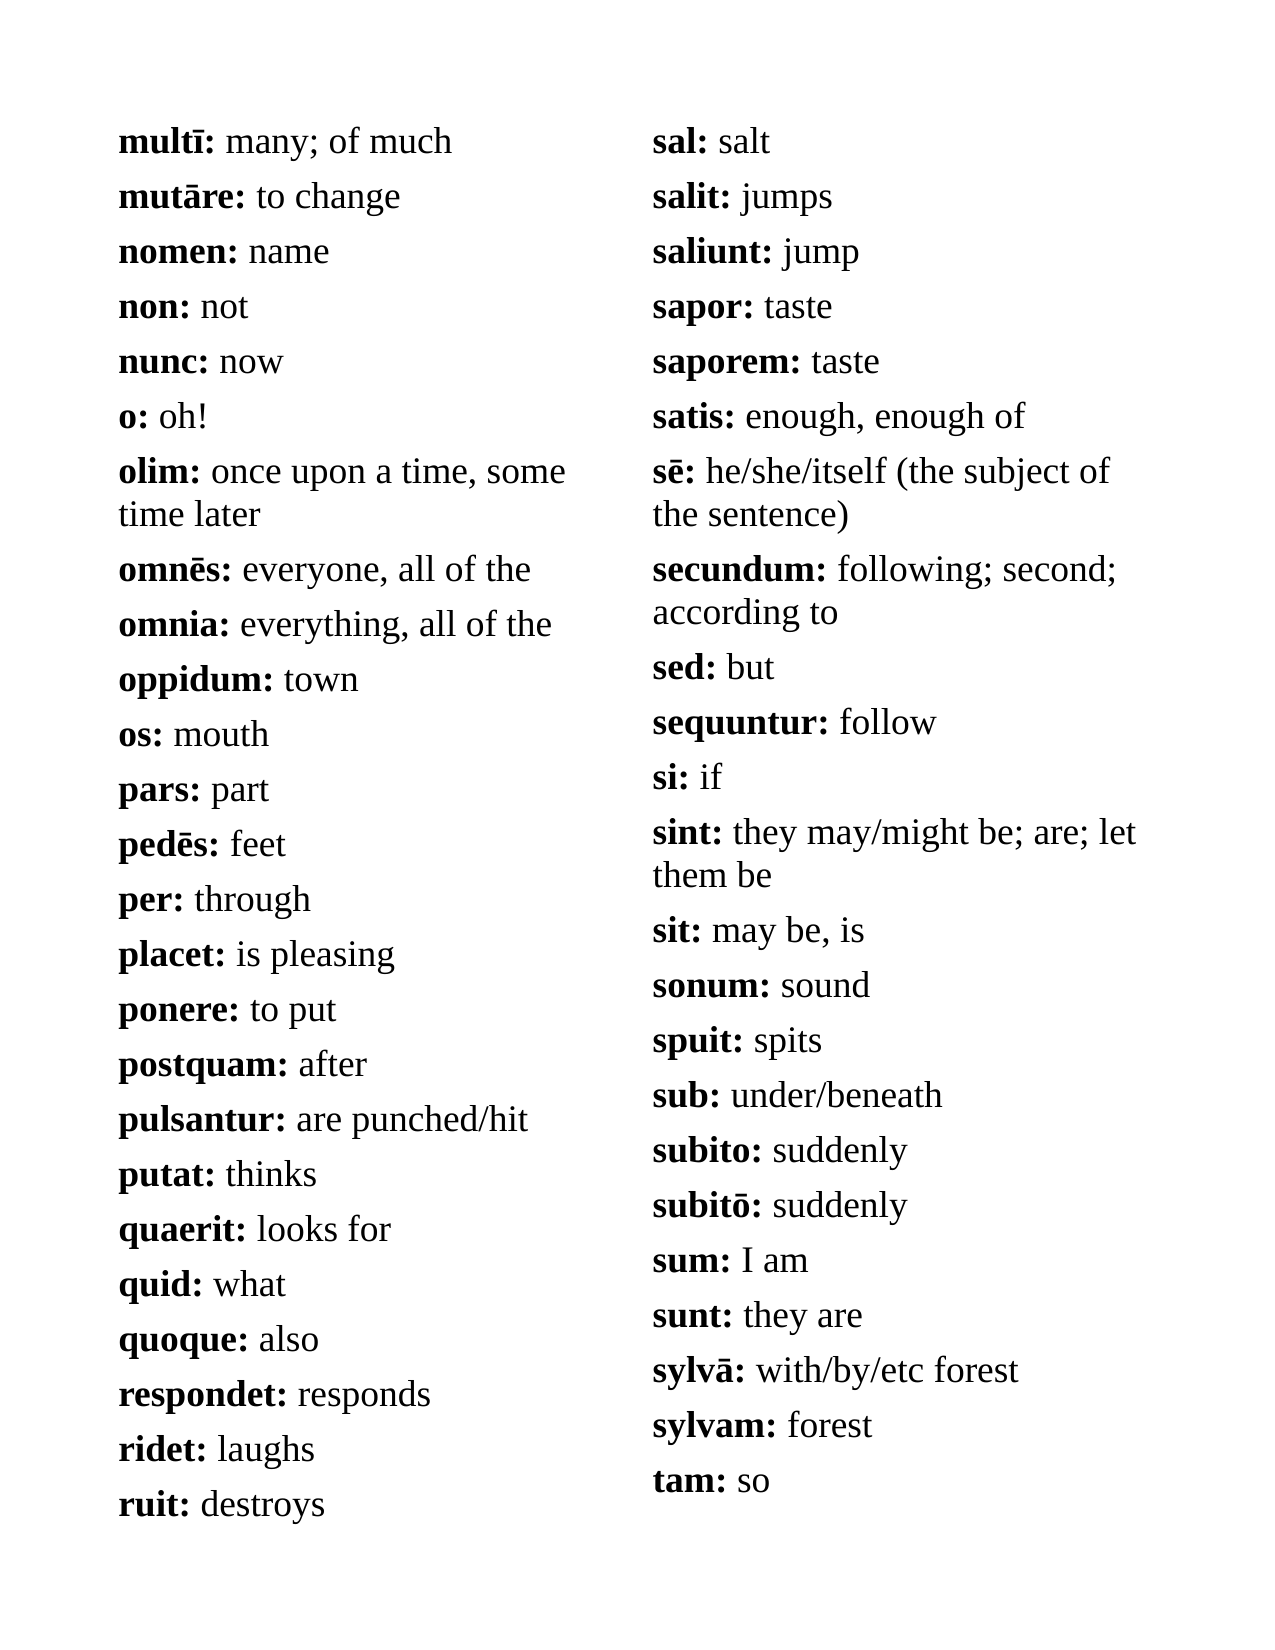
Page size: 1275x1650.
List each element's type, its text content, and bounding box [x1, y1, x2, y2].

text sonum: sound [652, 962, 1157, 1006]
text ridet: laughs [118, 1426, 622, 1469]
text multī: many; of much [118, 118, 622, 161]
text pedēs: feet [118, 821, 622, 864]
text non: not [118, 283, 622, 326]
text omnēs: everyone, all of the [118, 546, 622, 589]
text salit: jumps [652, 173, 1157, 216]
text oppidum: town [118, 656, 622, 699]
text putat: thinks [118, 1151, 622, 1194]
text quaerit: looks for [118, 1206, 622, 1249]
text sequuntur: follow [652, 699, 1157, 742]
text sylvam: forest [652, 1402, 1157, 1446]
text sal: salt [652, 118, 1157, 161]
text per: through [118, 876, 622, 919]
text tam: so [652, 1457, 1157, 1501]
text os: mouth [118, 711, 622, 754]
text omnia: everything, all of the [118, 601, 622, 644]
text quid: what [118, 1261, 622, 1304]
text pars: part [118, 766, 622, 809]
text o: oh! [118, 393, 622, 436]
text nunc: now [118, 338, 622, 381]
text spuit: spits [652, 1017, 1157, 1061]
text respondet: responds [118, 1371, 622, 1414]
text ruit: destroys [118, 1481, 622, 1524]
text ponere: to put [118, 986, 622, 1029]
text si: if [652, 754, 1157, 797]
text sunt: they are [652, 1292, 1157, 1336]
text subito: suddenly [652, 1127, 1157, 1171]
text sylvā: with/by/etc forest [652, 1347, 1157, 1391]
text sint: they may/might be; are; let them be [652, 809, 1157, 896]
text olim: once upon a time, some time later [118, 448, 622, 534]
text saliunt: jump [652, 228, 1157, 271]
text secundum: following; second; according to [652, 546, 1157, 632]
text postquam: after [118, 1041, 622, 1084]
text sapor: taste [652, 283, 1157, 326]
text subitō: suddenly [652, 1182, 1157, 1226]
text sē: he/she/itself (the subject of the sentence) [652, 448, 1157, 534]
text placet: is pleasing [118, 931, 622, 974]
text sub: under/beneath [652, 1072, 1157, 1116]
text sit: may be, is [652, 907, 1157, 951]
text saporem: taste [652, 338, 1157, 381]
text sum: I am [652, 1237, 1157, 1281]
text sed: but [652, 644, 1157, 687]
text quoque: also [118, 1316, 622, 1359]
text mutāre: to change [118, 173, 622, 216]
text nomen: name [118, 228, 622, 271]
text pulsantur: are punched/hit [118, 1096, 622, 1139]
text satis: enough, enough of [652, 393, 1157, 436]
